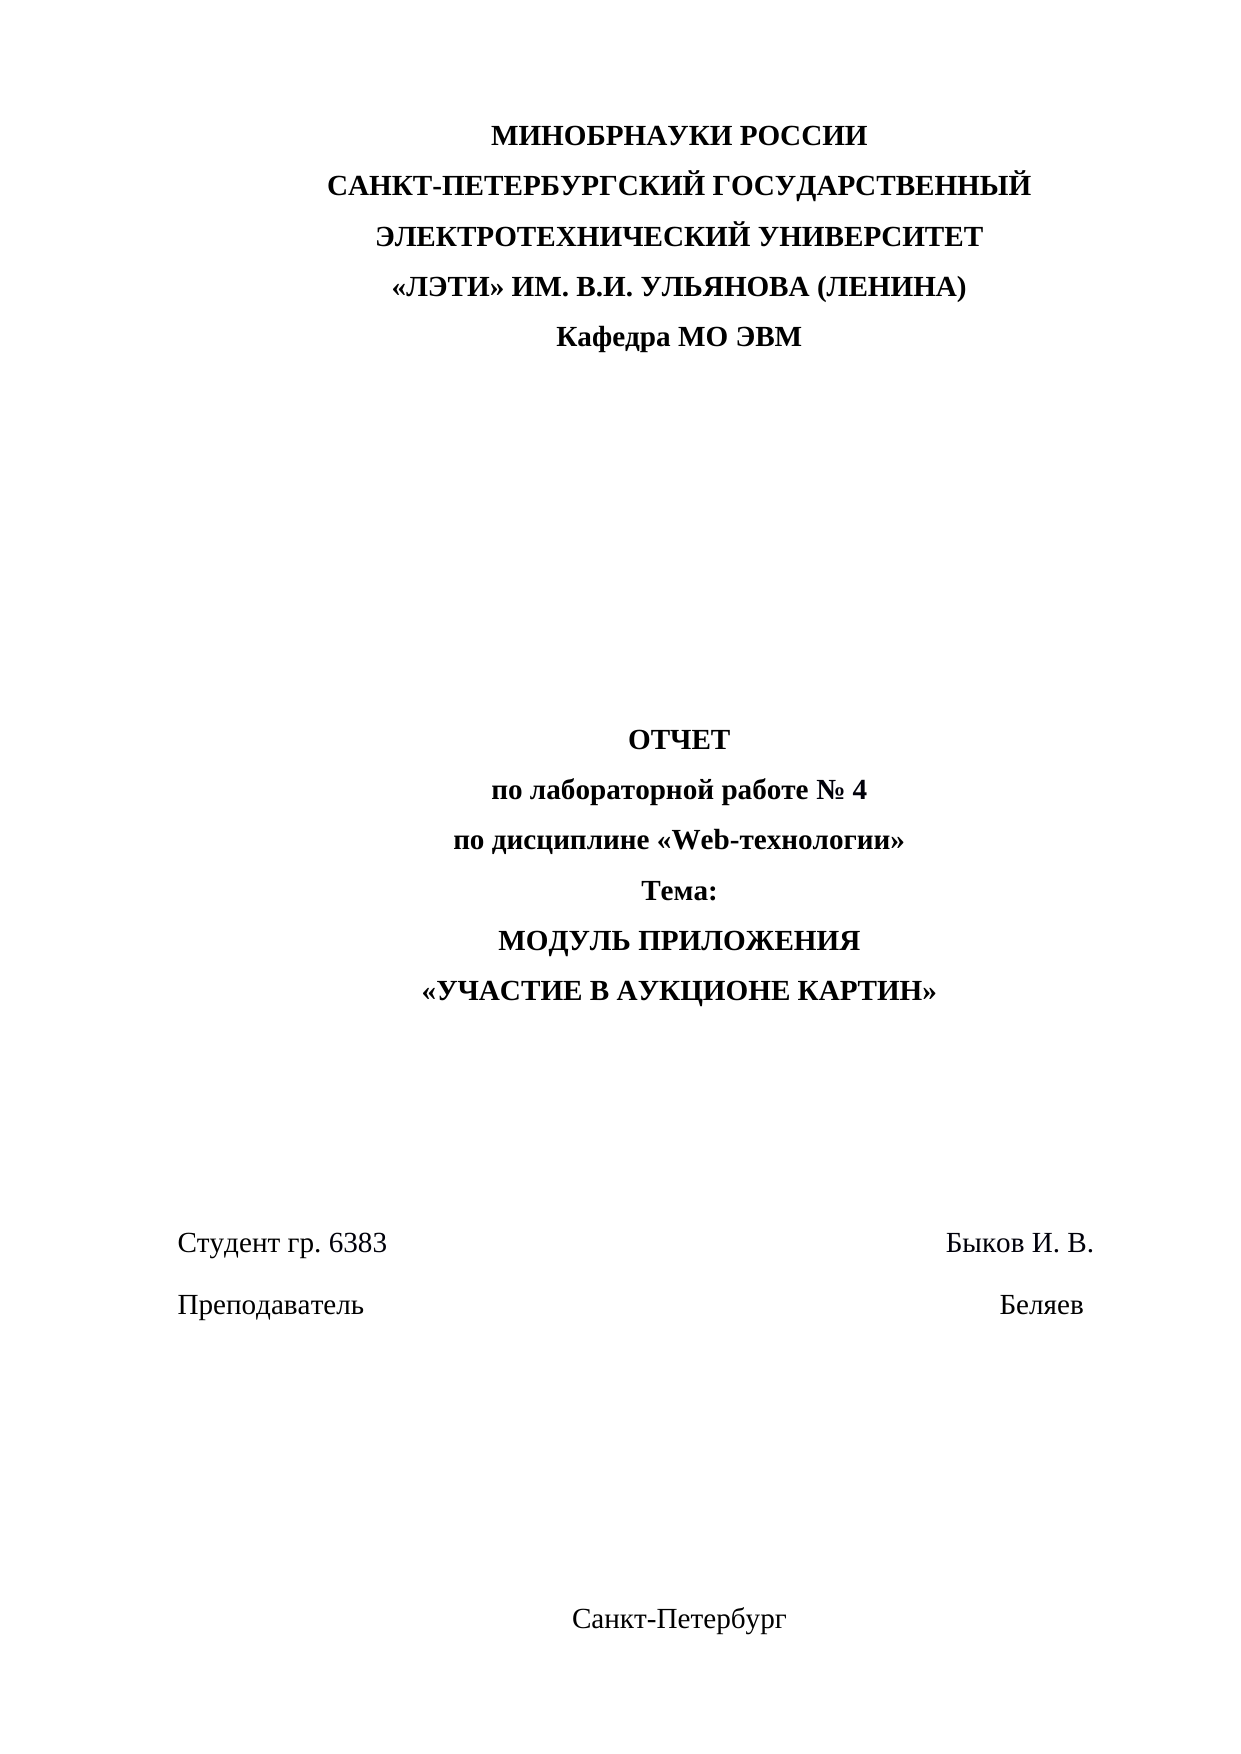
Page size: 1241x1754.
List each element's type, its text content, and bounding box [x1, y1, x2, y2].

table_header Студент гр. 6383 [166, 1225, 619, 1287]
text Кафедра МО ЭВМ [177, 319, 1181, 353]
text ЭЛЕКТРОТЕХНИЧЕСКИЙ УНИВЕРСИТЕТ [177, 219, 1181, 252]
text МИНОБРНАУКИ РОССИИ [177, 118, 1181, 152]
table_header [619, 1225, 891, 1287]
text по лабораторной работе № 4 [177, 772, 1181, 806]
text САНКТ-ПЕТЕРБУРГСКИЙ ГОСУДАРСТВЕННЫЙ [177, 168, 1181, 202]
table_cell Беляев [891, 1288, 1192, 1350]
text «УЧАСТИЕ В АУКЦИОНЕ КАРТИН» [177, 973, 1181, 1007]
table_cell [619, 1288, 891, 1350]
text по дисциплине «Web-технологии» [177, 822, 1181, 856]
text Санкт-Петербург [177, 1602, 1181, 1635]
text «ЛЭТИ» ИМ. В.И. УЛЬЯНОВА (ЛЕНИНА) [177, 269, 1181, 303]
text ОТЧЕТ [177, 722, 1181, 755]
text Тема: [177, 873, 1181, 906]
text МОДУЛЬ ПРИЛОЖЕНИЯ [177, 923, 1181, 957]
table_cell Преподаватель [166, 1288, 619, 1350]
table_header Быков И. В. [891, 1225, 1192, 1287]
